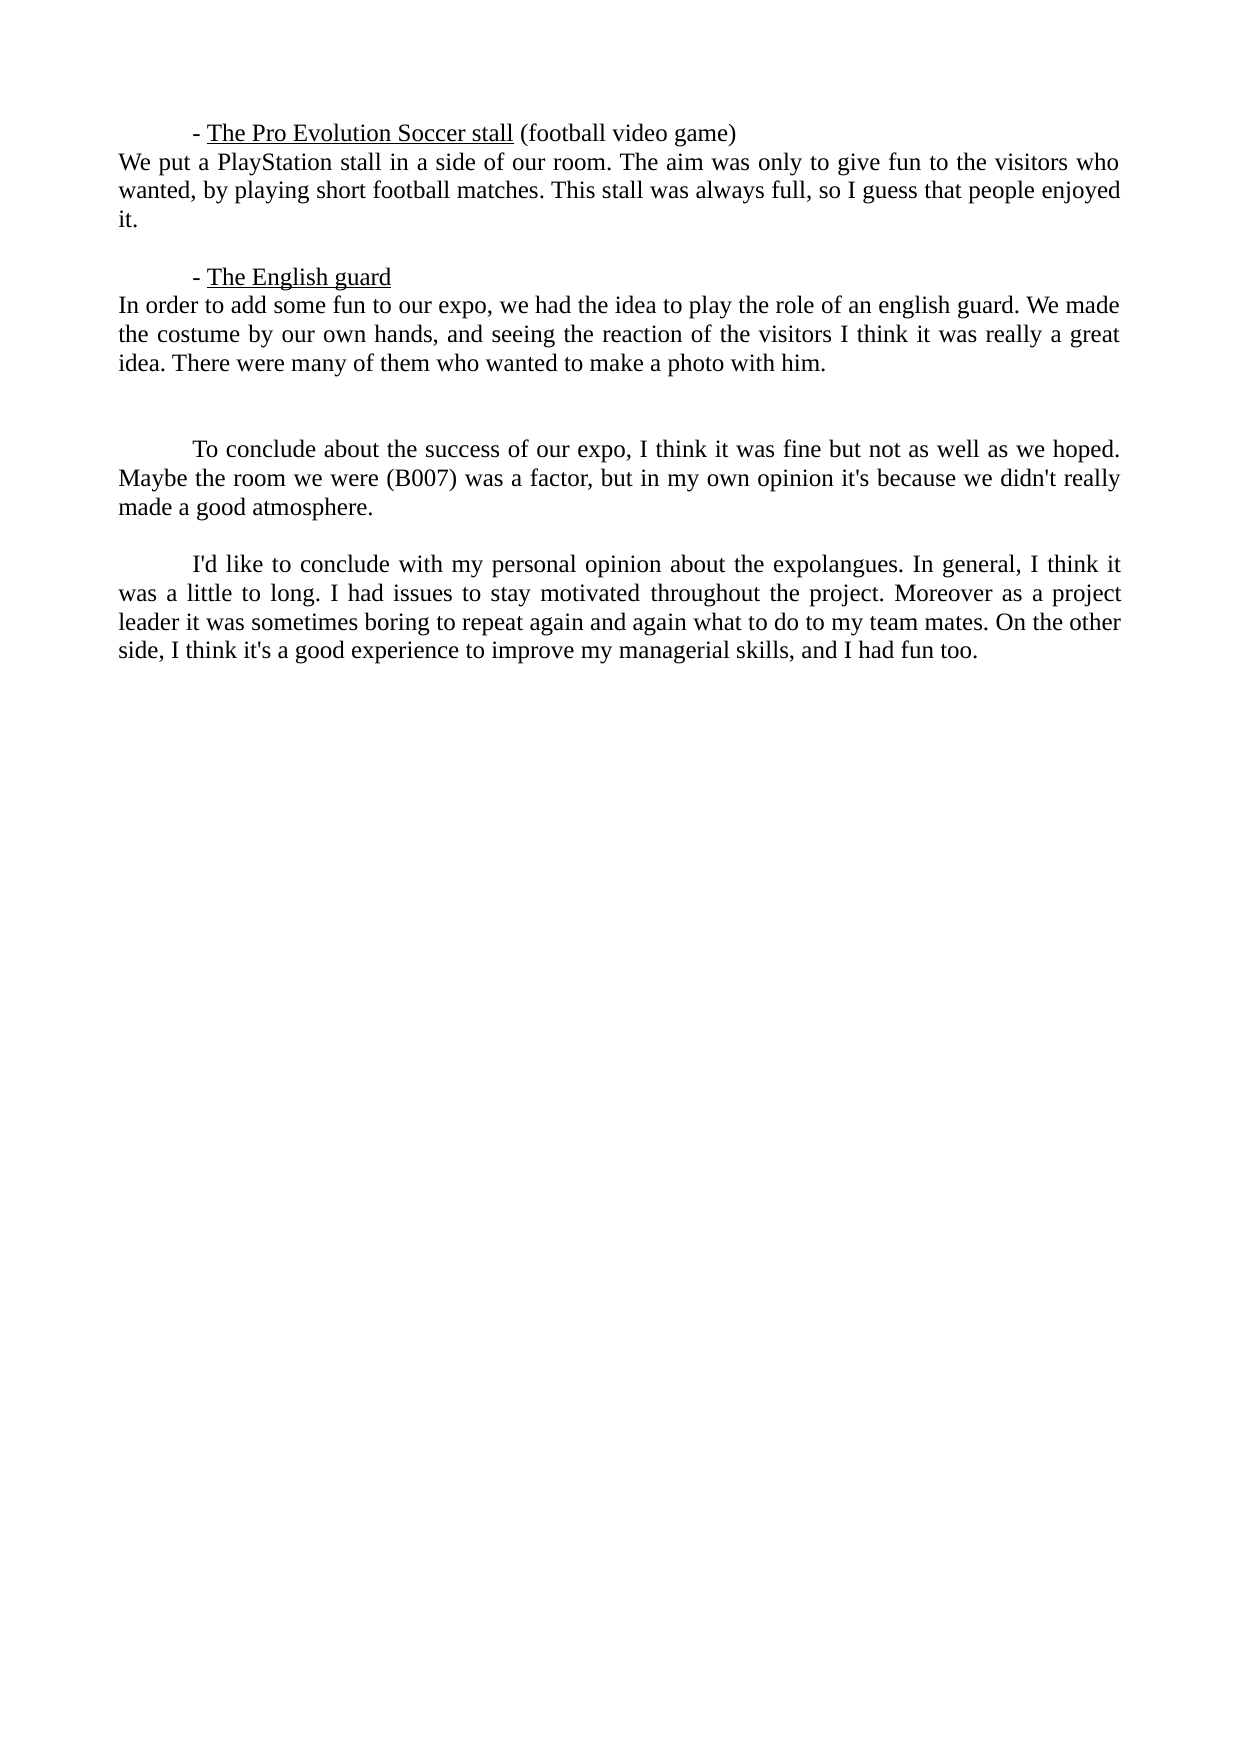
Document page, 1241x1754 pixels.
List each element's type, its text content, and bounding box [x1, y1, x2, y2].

text We put a PlayStation stall in a side of our room. The aim was only to give fun to the visitors who wanted, by playing short football matches. This stall was always full, so I guess that people enjoyed it. [118, 147, 1122, 233]
text - The Pro Evolution Soccer stall (football video game) [118, 118, 1122, 147]
text - The English guard [118, 262, 1122, 291]
text To conclude about the success of our expo, I think it was fine but not as well as we hoped. Maybe the room we were (B007) was a factor, but in my own opinion it's because we didn't really made a good atmosphere. [118, 434, 1122, 521]
text I'd like to conclude with my personal opinion about the expolangues. In general, I think it was a little to long. I had issues to stay motivated throughout the project. Moreover as a project leader it was sometimes boring to repeat again and again what to do to my team mates. On the other side, I think it's a good experience to improve my managerial skills, and I had fun too. [118, 549, 1122, 664]
text In order to add some fun to our expo, we had the idea to play the role of an english guard. We made the costume by our own hands, and seeing the reaction of the visitors I think it was really a great idea. There were many of them who wanted to make a photo with him. [118, 291, 1122, 377]
